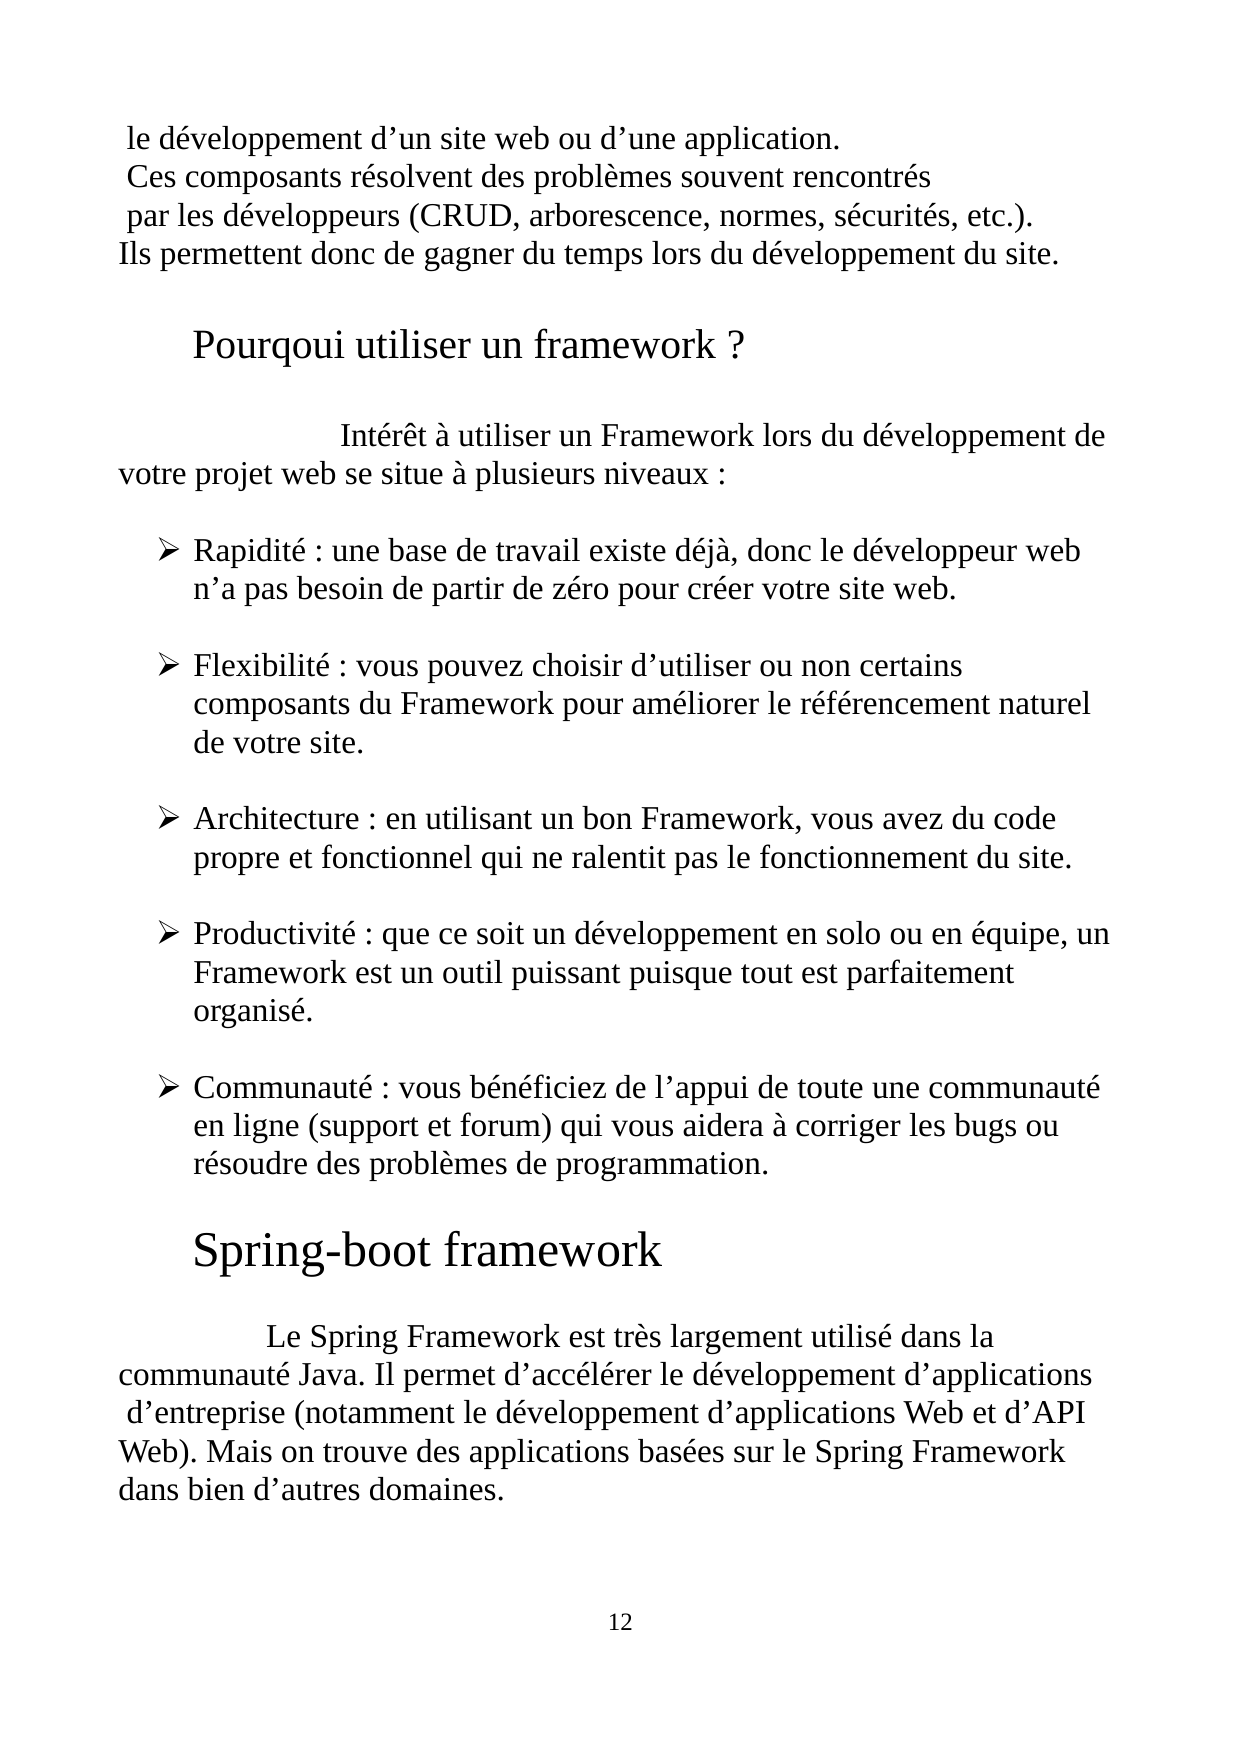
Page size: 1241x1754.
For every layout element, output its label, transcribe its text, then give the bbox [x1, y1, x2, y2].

text le développement d’un site web ou d’une application. [118, 118, 1122, 156]
text Le Spring Framework est très largement utilisé dans la communauté Java. Il permet d’accélérer le développement d’applications [118, 1316, 1122, 1393]
list Communauté : vous bénéficiez de l’appui de toute une communauté en ligne (support et forum) qui vous aidera à corriger les bugs ou résoudre des problèmes de programmation. [156, 1067, 1122, 1182]
list Architecture : en utilisant un bon Framework, vous avez du code propre et fonctionnel qui ne ralentit pas le fonctionnement du site. [156, 798, 1122, 875]
text Intérêt à utiliser un Framework lors du développement de [118, 415, 1122, 453]
list Productivité : que ce soit un développement en solo ou en équipe, un Framework est un outil puissant puisque tout est parfaitement organisé. [156, 913, 1122, 1028]
list Flexibilité : vous pouvez choisir d’utiliser ou non certains composants du Framework pour améliorer le référencement naturel de votre site. [156, 645, 1122, 760]
text Ces composants résolvent des problèmes souvent rencontrés [118, 156, 1122, 195]
text Spring-boot framework [118, 1220, 1122, 1278]
text par les développeurs (CRUD, arborescence, normes, sécurités, etc.). [118, 195, 1122, 233]
text d’entreprise (notamment le développement d’applications Web et d’API Web). Mais on trouve des applications basées sur le Spring Framework dans bien d’autres domaines. [118, 1393, 1122, 1508]
text votre projet web se situe à plusieurs niveaux : [118, 453, 1122, 492]
list Rapidité : une base de travail existe déjà, donc le développeur web n’a pas besoin de partir de zéro pour créer votre site web. [156, 530, 1122, 607]
text Pourqoui utiliser un framework ? [118, 319, 1122, 367]
text Ils permettent donc de gagner du temps lors du développement du site. [118, 233, 1122, 271]
